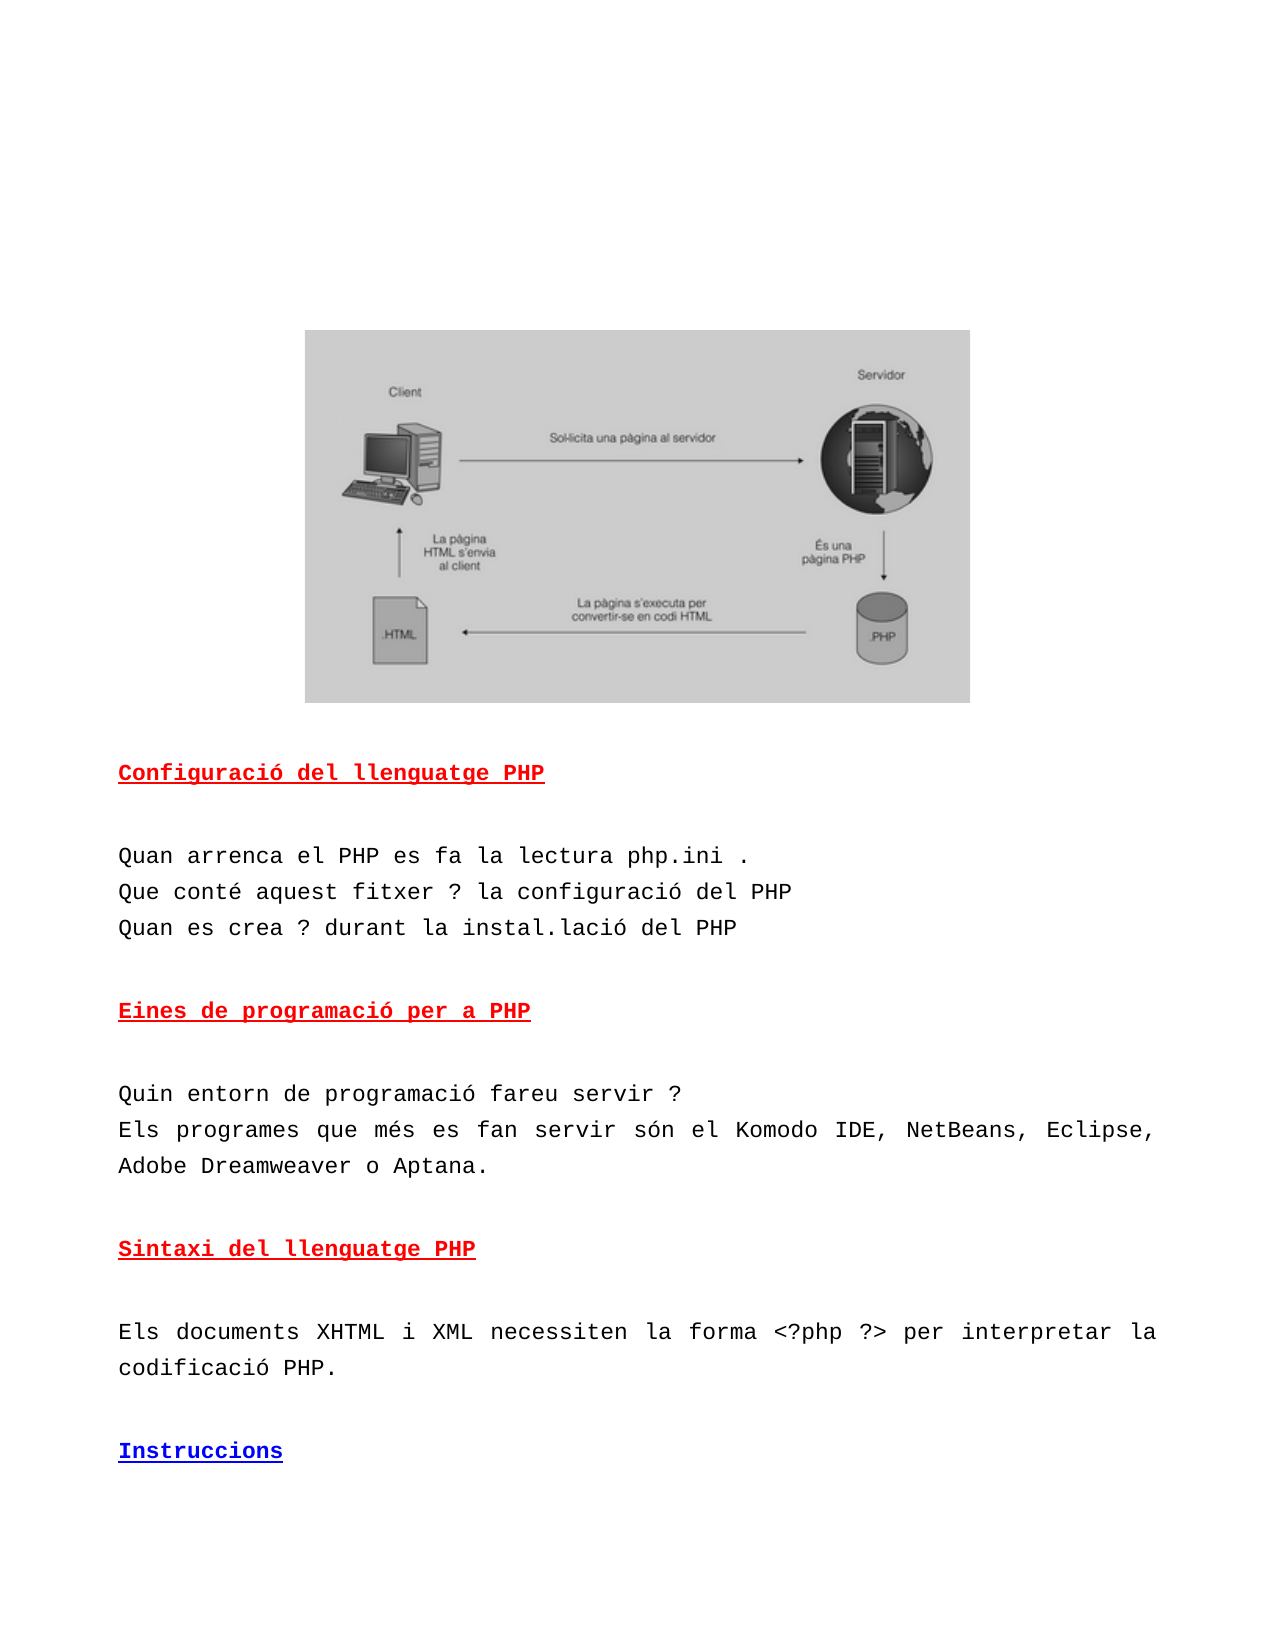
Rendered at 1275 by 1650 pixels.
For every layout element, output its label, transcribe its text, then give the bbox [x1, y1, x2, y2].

text Eines de programació per a PHP [118, 999, 1157, 1025]
picture [304, 330, 971, 703]
text Quan arrenca el PHP es fa la lectura php.ini . [118, 844, 1157, 870]
text Instruccions [118, 1440, 1157, 1466]
text Quin entorn de programació fareu servir ? [118, 1083, 1157, 1108]
text Configuració del llenguatge PHP [118, 761, 1157, 787]
text Els documents XHTML i XML necessiten la forma <?php ?> per interpretar la codificació PHP. [118, 1321, 1157, 1382]
text Els programes que més es fan servir són el Komodo IDE, NetBeans, Eclipse, Adobe Dreamweaver o Aptana. [118, 1118, 1157, 1180]
text Que conté aquest fitxer ? la configuració del PHP [118, 880, 1157, 906]
text Quan es crea ? durant la instal.lació del PHP [118, 916, 1157, 942]
text Sintaxi del llenguatge PHP [118, 1237, 1157, 1263]
